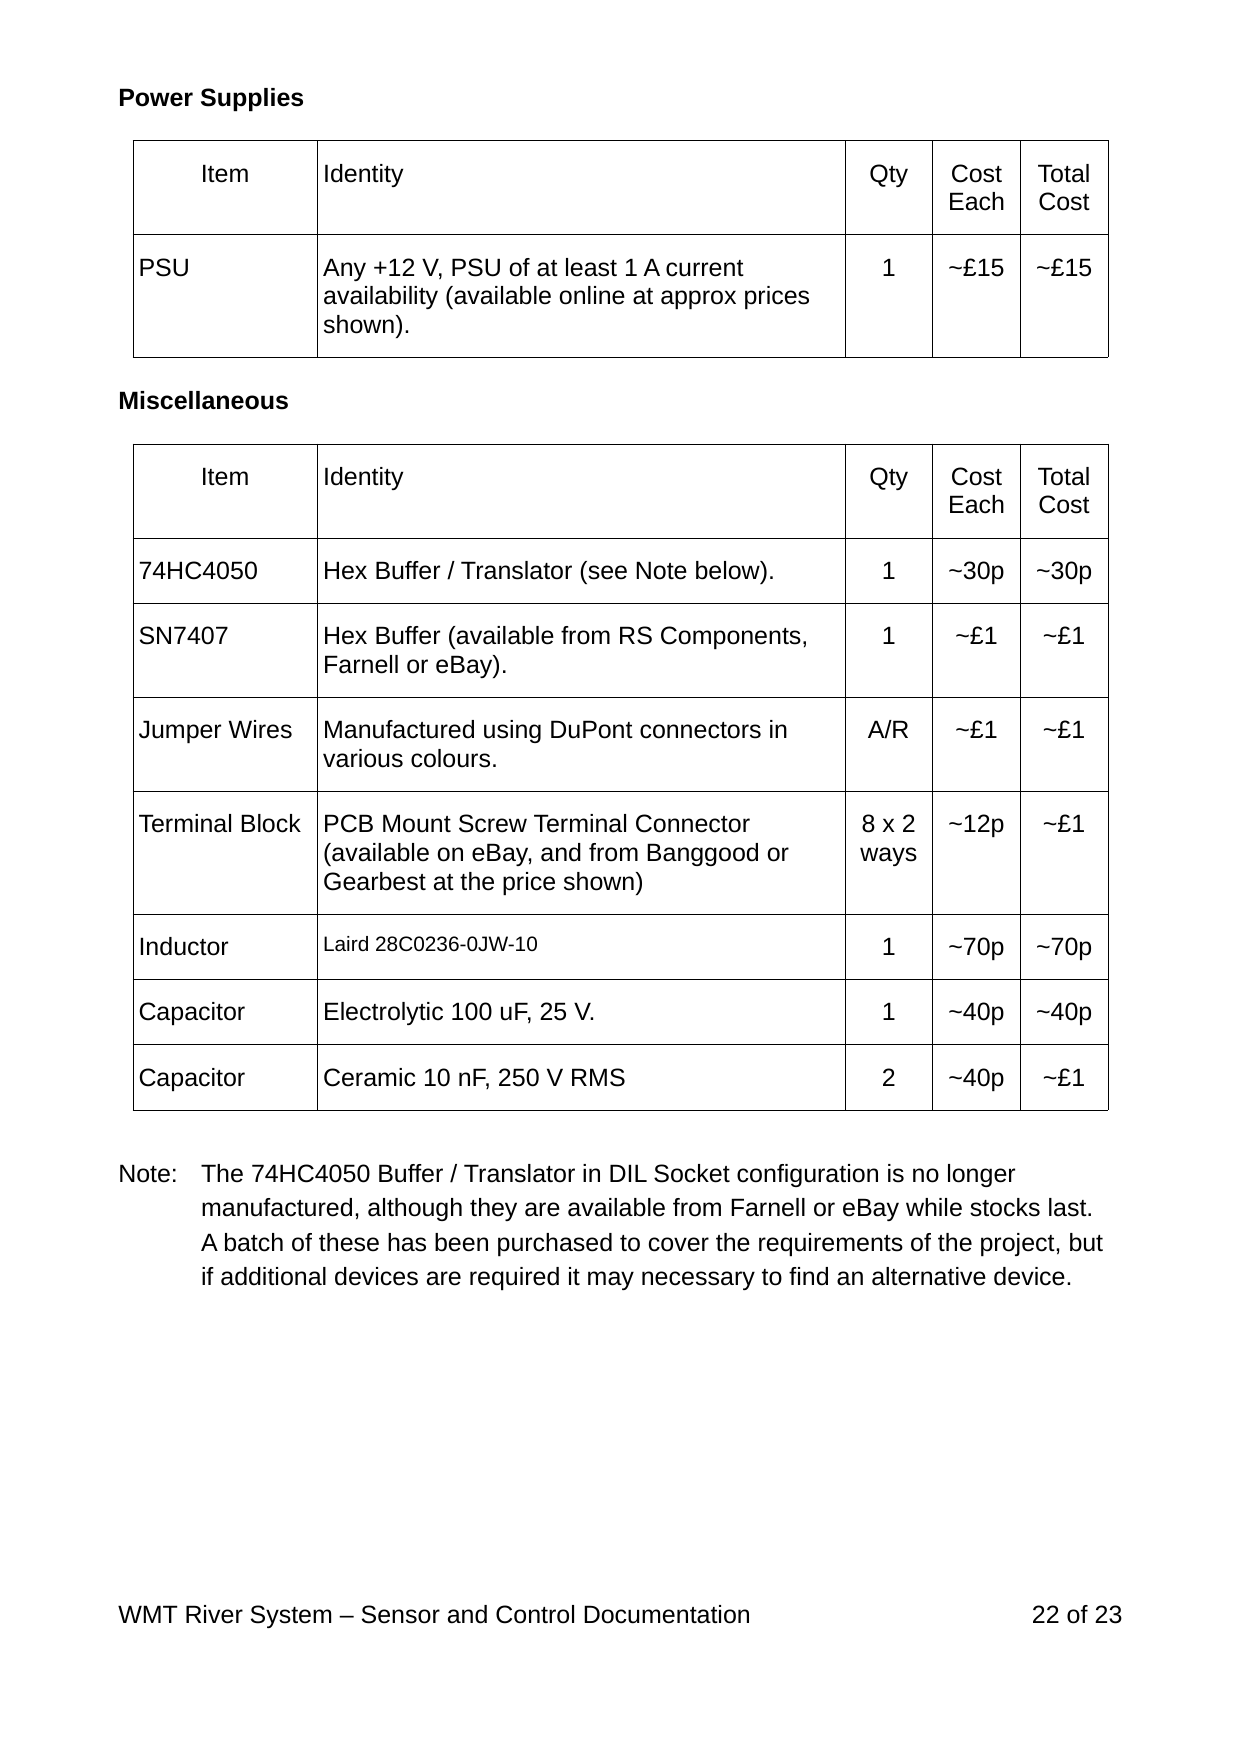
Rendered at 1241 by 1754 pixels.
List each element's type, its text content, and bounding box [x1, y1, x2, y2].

table_cell ~£1 [933, 604, 1020, 697]
table_header Cost Each [933, 141, 1020, 234]
table_cell ~30p [1021, 539, 1108, 603]
table_cell ~£15 [933, 235, 1020, 357]
table_cell ~£1 [933, 698, 1020, 791]
table_header Total Cost [1021, 445, 1108, 537]
table_cell A/R [846, 698, 932, 791]
text Note: The 74HC4050 Buffer / Translator in DIL Socket configuration is no longer manufactured, although they are available from Farnell or eBay while stocks last. A batch of these has been purchased to cover the requirements of the project, but if additional devices are required it may necessary to find an alternative device. [118, 1159, 1122, 1291]
table_cell Manufactured using DuPont connectors in various colours. [318, 698, 845, 791]
table_header Item [134, 445, 317, 537]
table_header Qty [846, 445, 932, 537]
table_cell ~£1 [1021, 698, 1108, 791]
table_header Item [134, 141, 317, 234]
table_cell ~40p [933, 980, 1020, 1044]
table_cell ~£1 [1021, 604, 1108, 697]
table_cell Hex Buffer / Translator (see Note below). [318, 539, 845, 603]
table_cell Any +12 V, PSU of at least 1 A current availability (available online at approx prices shown). [318, 235, 845, 357]
table_cell ~70p [933, 915, 1020, 979]
table_header Qty [846, 141, 932, 234]
table_cell 2 [846, 1045, 932, 1110]
table_cell ~12p [933, 792, 1020, 914]
table_cell Capacitor [134, 1045, 317, 1110]
table_header Total Cost [1021, 141, 1108, 234]
table_cell ~40p [1021, 980, 1108, 1044]
table_header Cost Each [933, 445, 1020, 537]
table_cell PSU [134, 235, 317, 357]
table_cell Jumper Wires [134, 698, 317, 791]
table_cell 8 x 2 ways [846, 792, 932, 914]
table_cell Laird 28C0236-0JW-10 [318, 915, 845, 979]
table_cell Ceramic 10 nF, 250 V RMS [318, 1045, 845, 1110]
table_cell 1 [846, 915, 932, 979]
text Miscellaneous [118, 386, 1122, 415]
table_header Identity [318, 141, 845, 234]
table_cell ~30p [933, 539, 1020, 603]
table_header Identity [318, 445, 845, 537]
table_cell Capacitor [134, 980, 317, 1044]
table_cell 1 [846, 539, 932, 603]
table_cell Electrolytic 100 uF, 25 V. [318, 980, 845, 1044]
table_cell 1 [846, 604, 932, 697]
table_cell 74HC4050 [134, 539, 317, 603]
table_cell ~70p [1021, 915, 1108, 979]
table_cell ~£1 [1021, 1045, 1108, 1110]
table_cell ~40p [933, 1045, 1020, 1110]
table_cell Terminal Block [134, 792, 317, 914]
table_cell Hex Buffer (available from RS Components, Farnell or eBay). [318, 604, 845, 697]
table_cell PCB Mount Screw Terminal Connector (available on eBay, and from Banggood or Gearbest at the price shown) [318, 792, 845, 914]
table_cell ~£15 [1021, 235, 1108, 357]
table_cell SN7407 [134, 604, 317, 697]
table_cell 1 [846, 235, 932, 357]
table_cell 1 [846, 980, 932, 1044]
table_cell ~£1 [1021, 792, 1108, 914]
text Power Supplies [118, 83, 1122, 111]
table_cell Inductor [134, 915, 317, 979]
